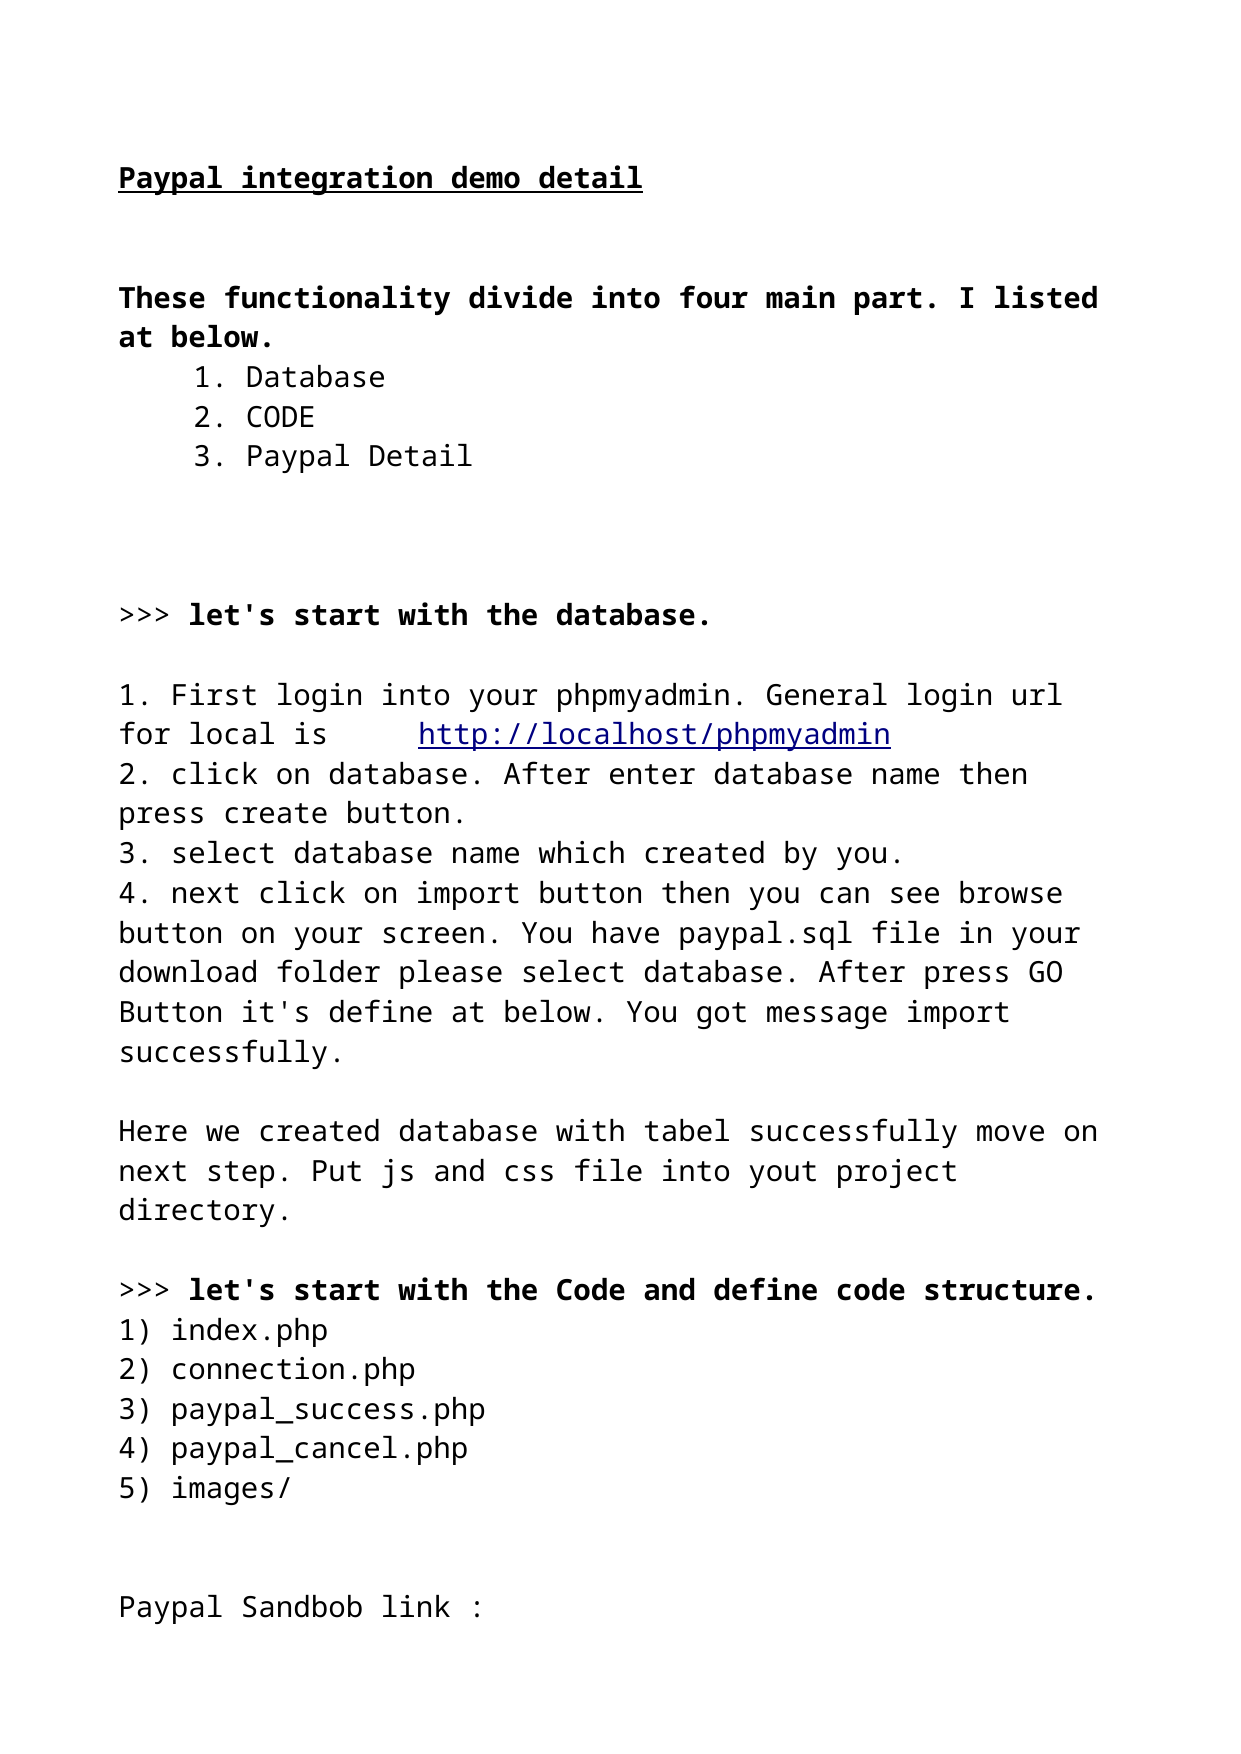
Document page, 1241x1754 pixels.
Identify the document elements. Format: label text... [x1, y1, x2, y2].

text >>> let's start with the database. [118, 594, 1122, 634]
text 3) paypal_success.php [118, 1388, 1122, 1428]
text >>> let's start with the Code and define code structure. [118, 1269, 1122, 1309]
text 3. Paypal Detail [118, 436, 1122, 475]
text 3. select database name which created by you. [118, 832, 1122, 872]
text These functionality divide into four main part. I listed at below. [118, 277, 1122, 356]
text 1. Database [118, 356, 1122, 396]
text 5) images/ [118, 1467, 1122, 1507]
text 2. CODE [118, 396, 1122, 436]
text Paypal Sandbob link : [118, 1587, 1122, 1626]
text 4) paypal_cancel.php [118, 1428, 1122, 1467]
text 2. click on database. After enter database name then press create button. [118, 753, 1122, 832]
text 1. First login into your phpmyadmin. General login url for local is http://localhost/phpmyadmin [118, 674, 1122, 753]
text 4. next click on import button then you can see browse button on your screen. You have paypal.sql file in your download folder please select database. After press GO Button it's define at below. You got message import successfully. [118, 872, 1122, 1071]
text 1) index.php [118, 1309, 1122, 1348]
text Here we created database with tabel successfully move on next step. Put js and css file into yout project directory. [118, 1110, 1122, 1229]
text 2) connection.php [118, 1348, 1122, 1388]
text Paypal integration demo detail [118, 158, 1122, 197]
